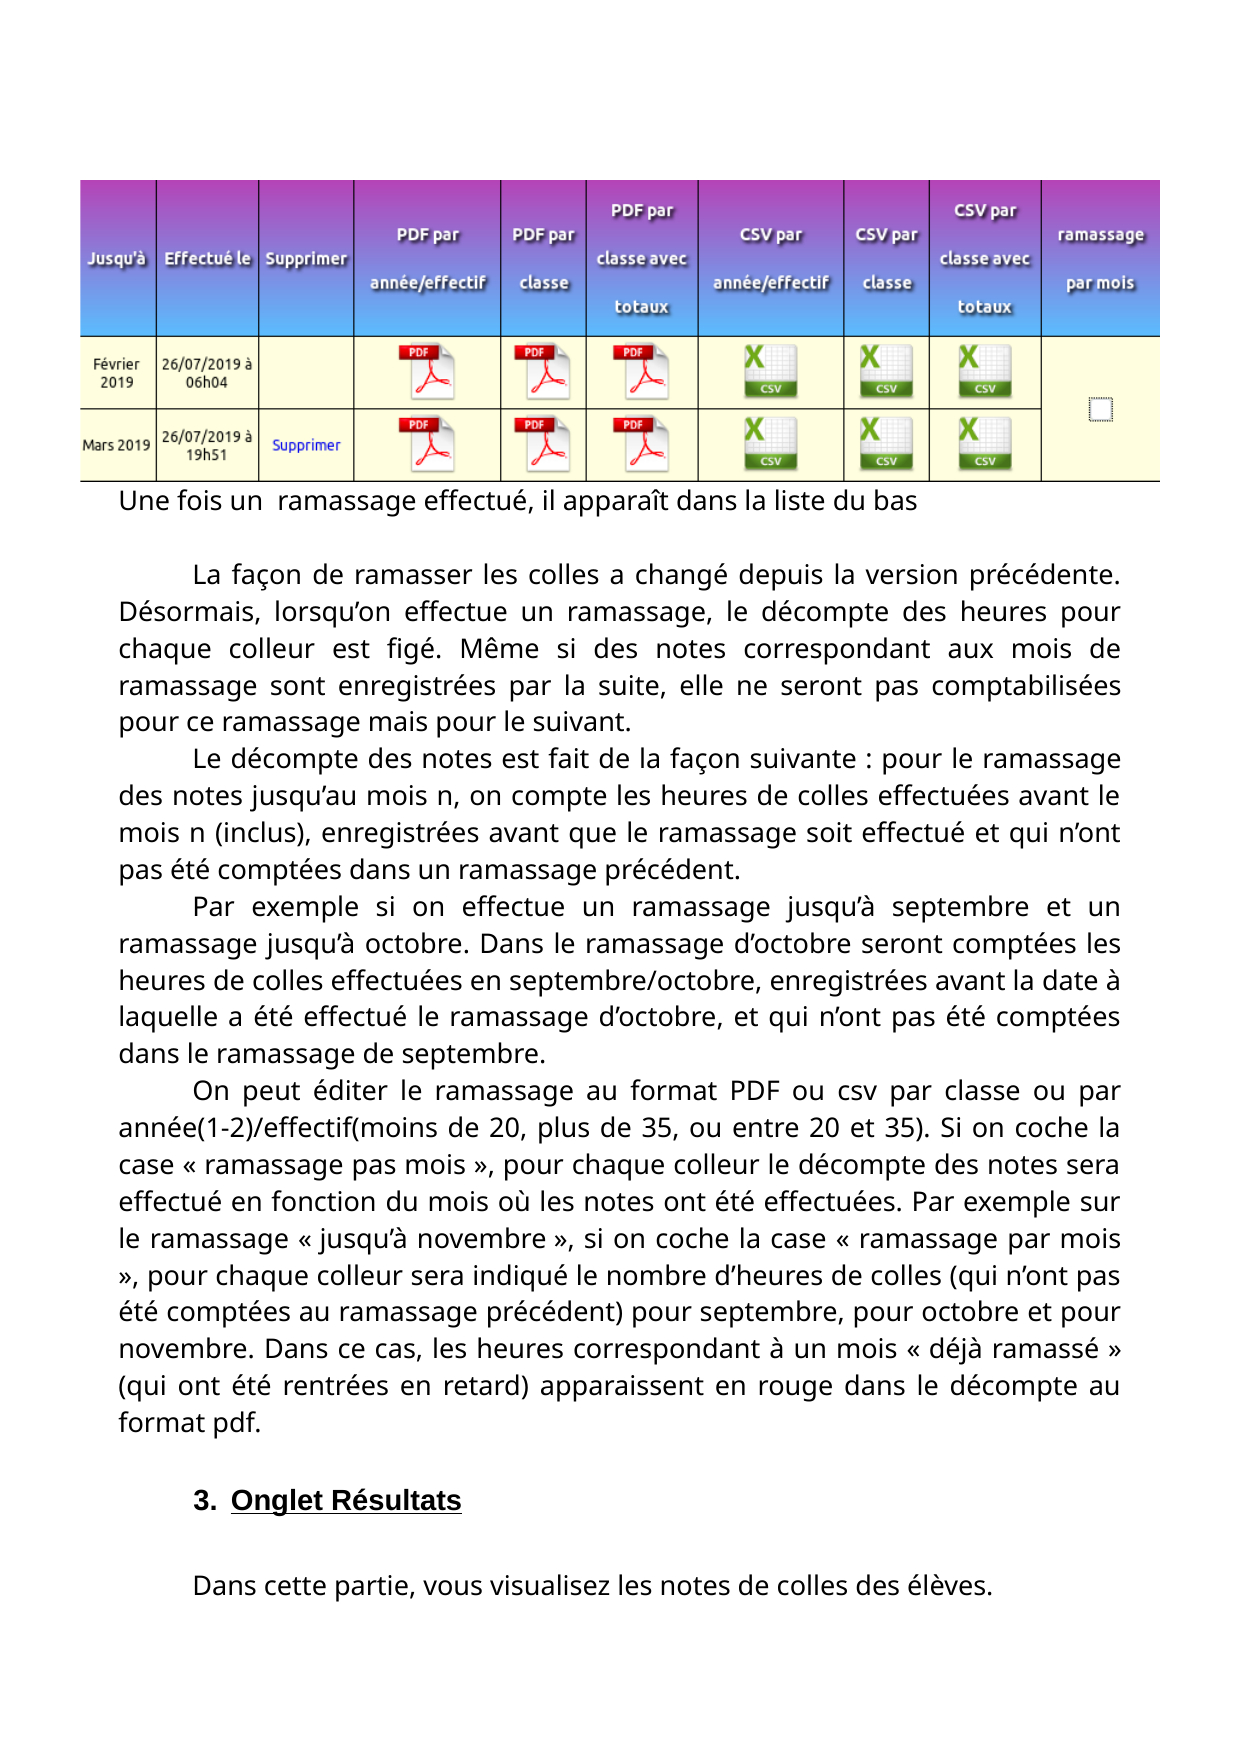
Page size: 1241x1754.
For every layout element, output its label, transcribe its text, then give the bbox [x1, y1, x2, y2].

text On peut éditer le ramassage au format PDF ou csv par classe ou par année(1-2)/effectif(moins de 20, plus de 35, ou entre 20 et 35). Si on coche la case « ramassage pas mois », pour chaque colleur le décompte des notes sera effectué en fonction du mois où les notes ont été effectuées. Par exemple sur le ramassage « jusqu’à novembre », si on coche la case « ramassage par mois », pour chaque colleur sera indiqué le nombre d’heures de colles (qui n’ont pas été comptées au ramassage précédent) pour septembre, pour octobre et pour novembre. Dans ce cas, les heures correspondant à un mois « déjà ramassé » (qui ont été rentrées en retard) apparaissent en rouge dans le décompte au format pdf. [118, 1072, 1122, 1440]
text Dans cette partie, vous visualisez les notes de colles des élèves. [118, 1566, 1122, 1603]
text La façon de ramasser les colles a changé depuis la version précédente. Désormais, lorsqu’on effectue un ramassage, le décompte des heures pour chaque colleur est figé. Même si des notes correspondant aux mois de ramassage sont enregistrées par la suite, elle ne seront pas comptabilisées pour ce ramassage mais pour le suivant. [118, 555, 1122, 740]
text Le décompte des notes est fait de la façon suivante : pour le ramassage des notes jusqu’au mois n, on compte les heures de colles effectuées avant le mois n (inclus), enregistrées avant que le ramassage soit effectué et qui n’ont pas été comptées dans un ramassage précédent. [118, 740, 1122, 887]
picture [80, 180, 1160, 482]
text Par exemple si on effectue un ramassage jusqu’à septembre et un ramassage jusqu’à octobre. Dans le ramassage d’octobre seront comptées les heures de colles effectuées en septembre/octobre, enregistrées avant la date à laquelle a été effectué le ramassage d’octobre, et qui n’ont pas été comptées dans le ramassage de septembre. [118, 887, 1122, 1072]
text [118, 155, 1122, 180]
subtitle Onglet Résultats [193, 1483, 1122, 1517]
text Une fois un ramassage effectué, il apparaît dans la liste du bas [118, 482, 1122, 518]
